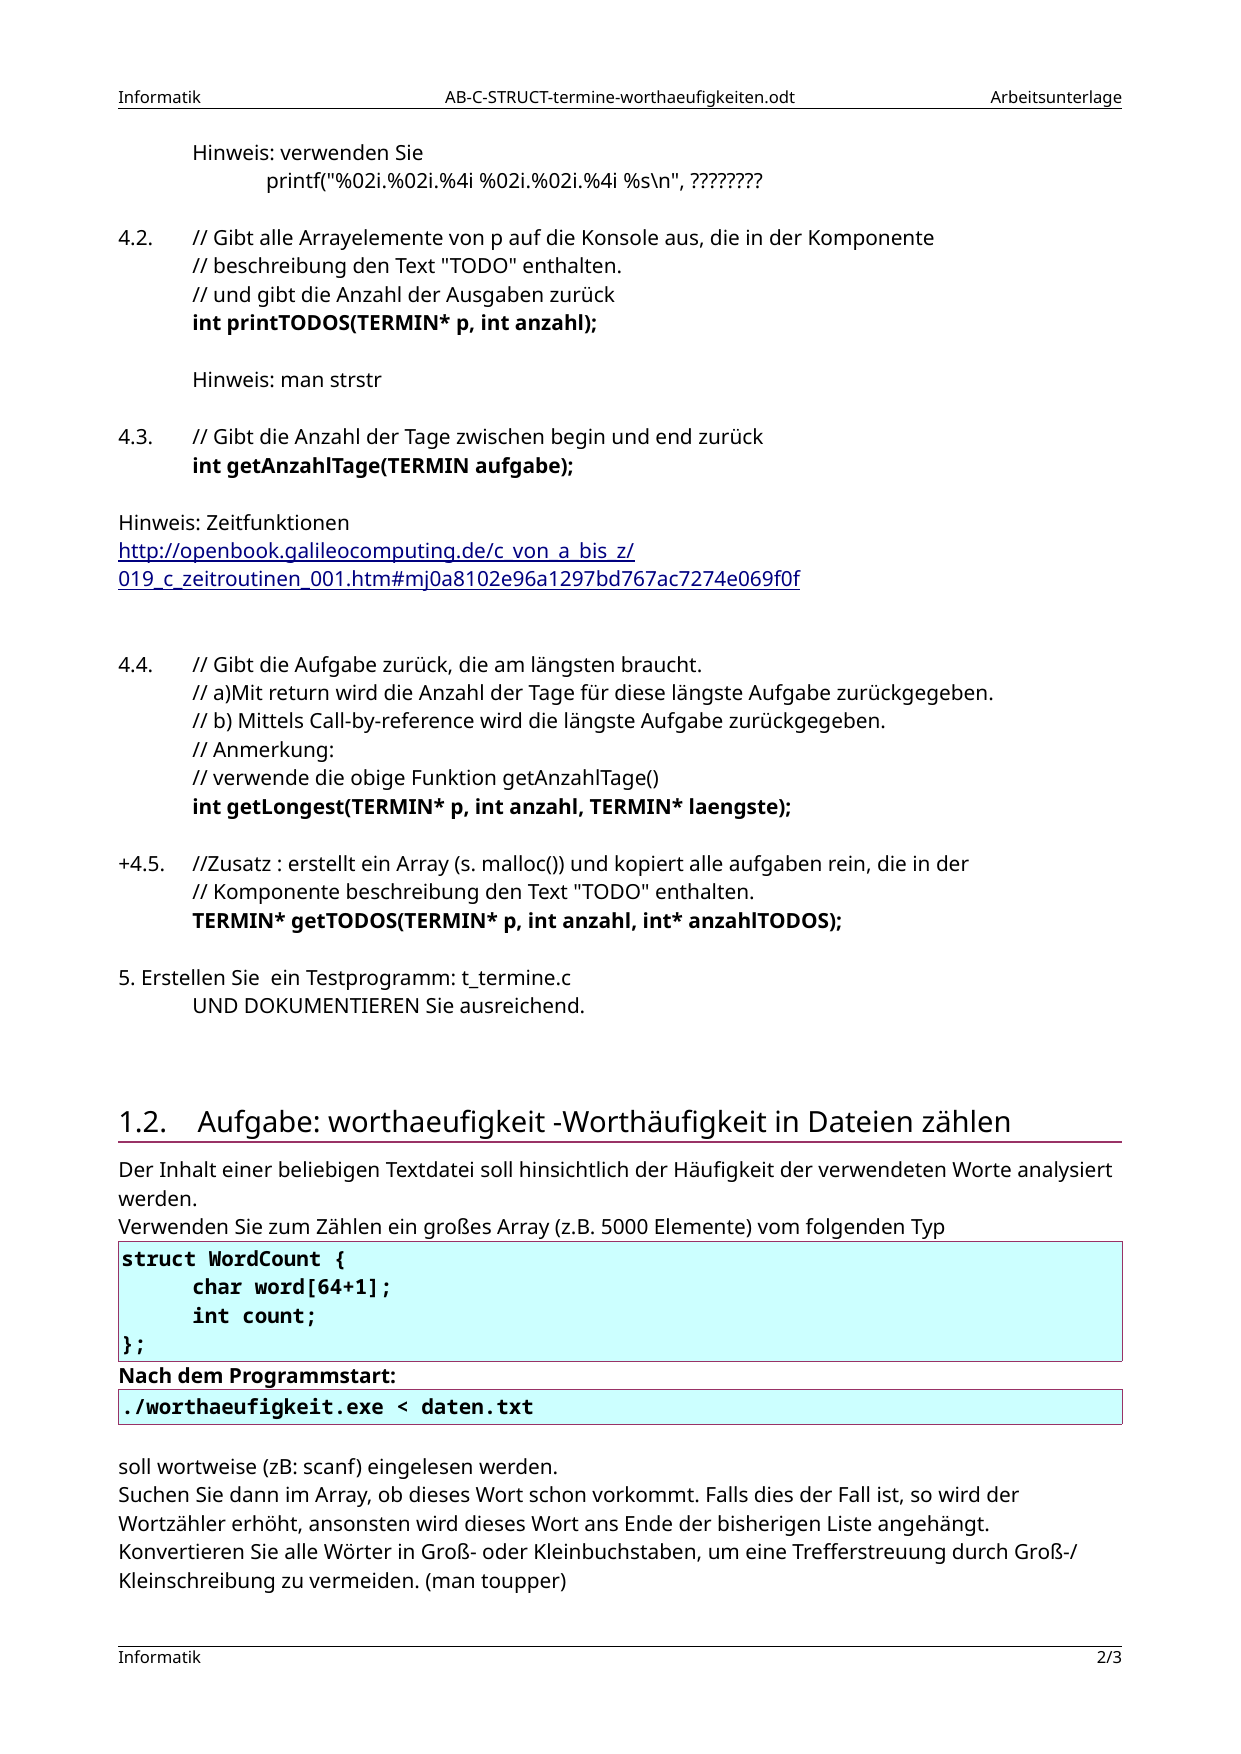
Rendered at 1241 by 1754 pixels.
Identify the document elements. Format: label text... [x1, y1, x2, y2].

text Konvertieren Sie alle Wörter in Groß- oder Kleinbuchstaben, um eine Trefferstreuung durch Groß-/ Kleinschreibung zu vermeiden. (man toupper) [118, 1537, 1122, 1594]
text Nach dem Programmstart: [118, 1362, 1122, 1389]
text Suchen Sie dann im Array, ob dieses Wort schon vorkommt. Falls dies der Fall ist, so wird der Wortzähler erhöht, ansonsten wird dieses Wort ans Ende der bisherigen Liste angehängt. [118, 1481, 1122, 1537]
text soll wortweise (zB: scanf) eingelesen werden. [118, 1452, 1122, 1481]
text // Anmerkung: [118, 735, 1122, 763]
text ./worthaeufigkeit.exe < daten.txt [119, 1390, 1122, 1424]
text TERMIN* getTODOS(TERMIN* p, int anzahl, int* anzahlTODOS); [118, 906, 1122, 934]
text Hinweis: man strstr [118, 365, 1122, 394]
text // verwende die obige Funktion getAnzahlTage() [118, 763, 1122, 792]
text // beschreibung den Text "TODO" enthalten. [118, 252, 1122, 280]
text int getLongest(TERMIN* p, int anzahl, TERMIN* laengste); [118, 792, 1122, 820]
text // b) Mittels Call-by-reference wird die längste Aufgabe zurückgegeben. [118, 707, 1122, 735]
text // a)Mit return wird die Anzahl der Tage für diese längste Aufgabe zurückgegeben. [118, 678, 1122, 707]
text Verwenden Sie zum Zählen ein großes Array (z.B. 5000 Elemente) vom folgenden Typ [118, 1212, 1122, 1241]
subtitle Aufgabe: worthaeufigkeit -Worthäufigkeit in Dateien zählen [118, 1101, 1122, 1141]
text // und gibt die Anzahl der Ausgaben zurück [118, 280, 1122, 308]
text 5. Erstellen Sie ein Testprogramm: t_termine.c [118, 963, 1122, 991]
text UND DOKUMENTIEREN Sie ausreichend. [118, 991, 1122, 1019]
text printf("%02i.%02i.%4i %02i.%02i.%4i %s\n", ???????? [118, 166, 1122, 195]
text +4.5. //Zusatz : erstellt ein Array (s. malloc()) und kopiert alle aufgaben rein, die in der // Komponente beschreibung den Text "TODO" enthalten. [118, 849, 1122, 906]
text Hinweis: verwenden Sie [118, 138, 1122, 166]
text Der Inhalt einer beliebigen Textdatei soll hinsichtlich der Häufigkeit der verwendeten Worte analysiert werden. [118, 1156, 1122, 1212]
text 4.2. // Gibt alle Arrayelemente von p auf die Konsole aus, die in der Komponente [118, 223, 1122, 252]
text char word[64+1]; [119, 1269, 1122, 1298]
text Hinweis: Zeitfunktionen [118, 508, 1122, 536]
text int printTODOS(TERMIN* p, int anzahl); [118, 308, 1122, 337]
text }; [119, 1326, 1122, 1361]
text 4.3. // Gibt die Anzahl der Tage zwischen begin und end zurück [118, 422, 1122, 451]
text struct WordCount { [119, 1242, 1122, 1269]
text 4.4. // Gibt die Aufgabe zurück, die am längsten braucht. [118, 650, 1122, 678]
text http://openbook.galileocomputing.de/c_von_a_bis_z/019_c_zeitroutinen_001.htm#mj0a8102e96a1297bd767ac7274e069f0f [118, 536, 1122, 593]
text int getAnzahlTage(TERMIN aufgabe); [118, 451, 1122, 479]
text int count; [119, 1298, 1122, 1326]
